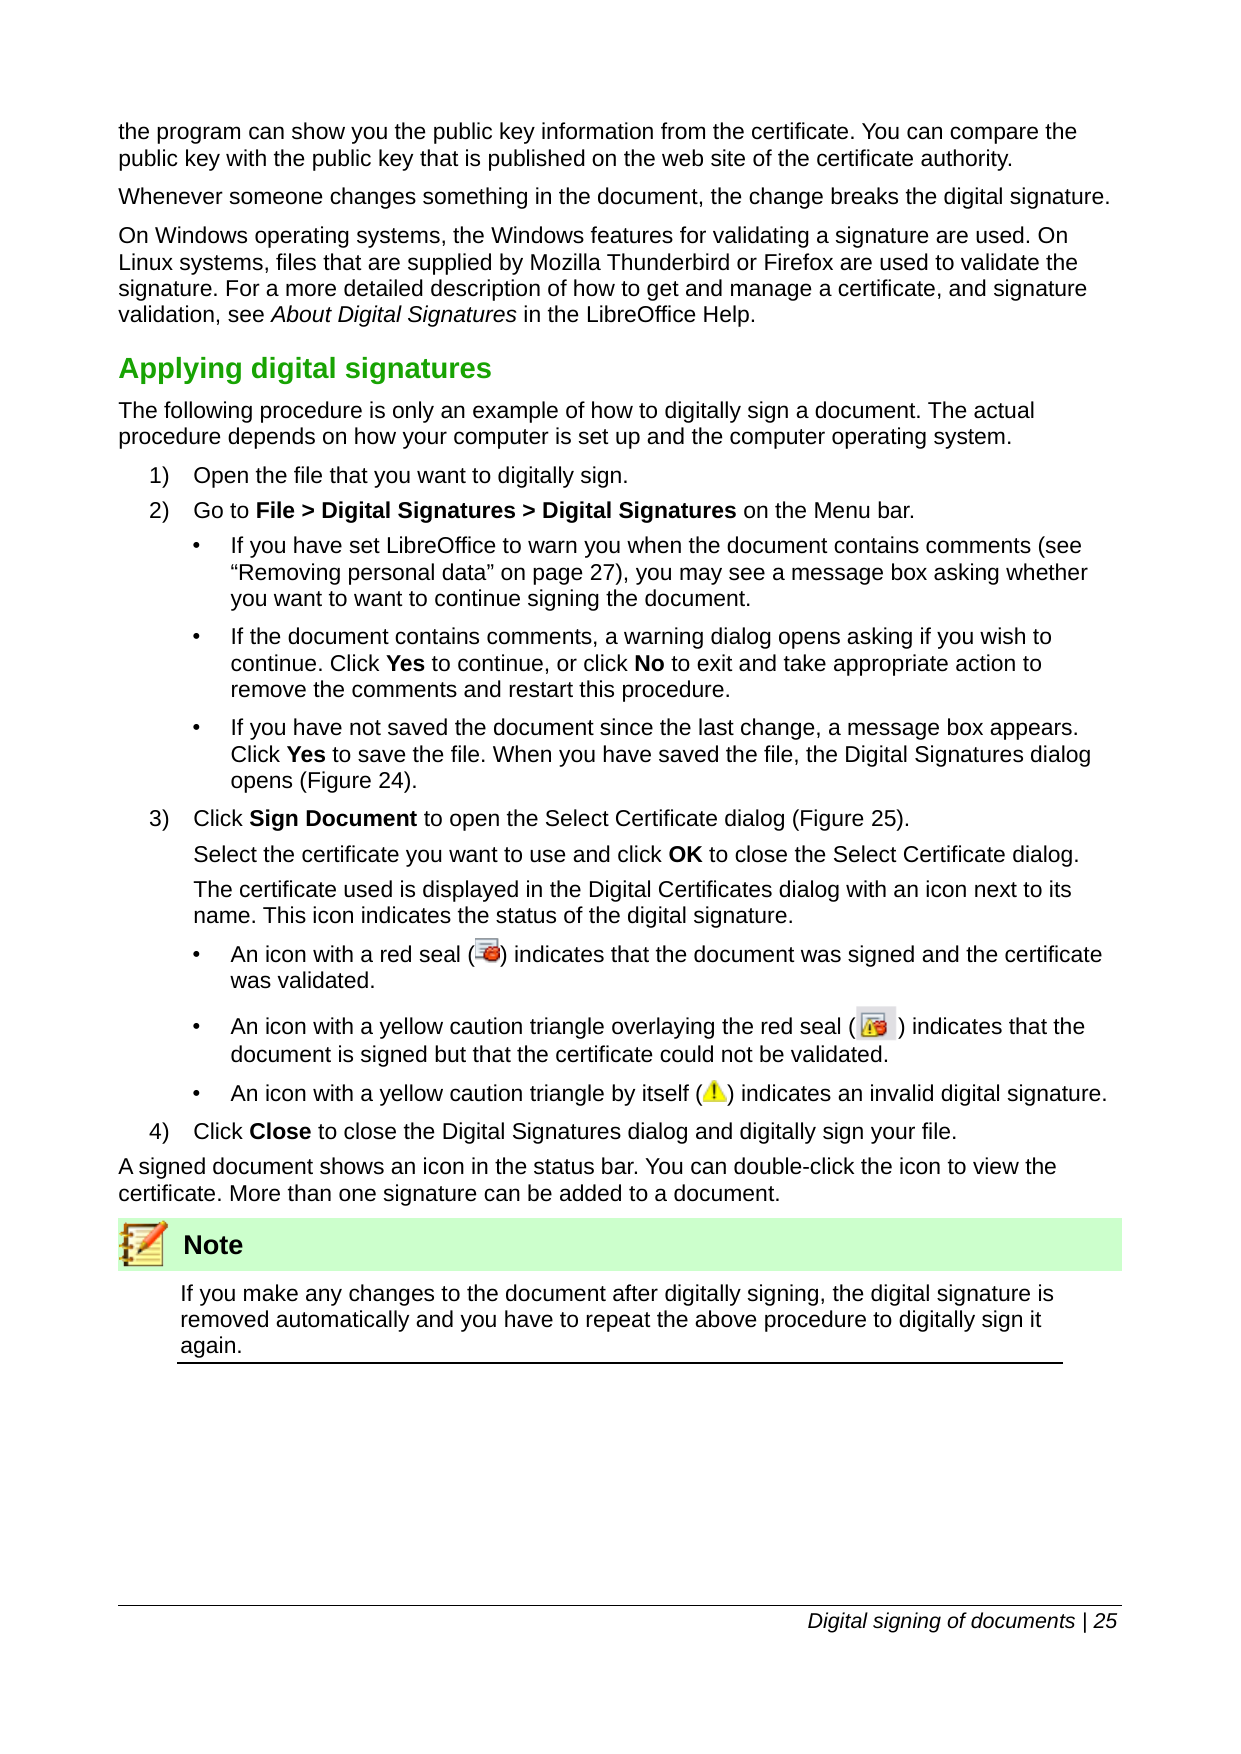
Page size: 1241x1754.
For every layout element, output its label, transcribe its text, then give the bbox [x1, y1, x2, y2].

list Go to File > Digital Signatures > Digital Signatures on the Menu bar. [169, 497, 1122, 523]
list If the document contains comments, a warning dialog opens asking if you wish to continue. Click Yes to continue, or click No to exit and take appropriate action to remove the comments and restart this procedure. [192, 623, 1122, 702]
text The following procedure is only an example of how to digitally sign a document. The actual procedure depends on how your computer is set up and the computer operating system. [118, 397, 1122, 449]
text Whenever someone changes something in the document, the change breaks the digital signature. [118, 183, 1122, 210]
picture [475, 937, 500, 963]
list An icon with a yellow caution triangle by itself () indicates an invalid digital signature. [727, 1080, 1122, 1106]
text the program can show you the public key information from the certificate. You can compare the public key with the public key that is published on the web site of the certificate authority. [118, 118, 1122, 171]
text If you make any changes to the document after digitally signing, the digital signature is removed automatically and you have to repeat the above procedure to digitally sign it again. [177, 1277, 1063, 1362]
list Select the certificate you want to use and click OK to close the Select Certificate dialog. [169, 841, 1122, 867]
list An icon with a yellow caution triangle by itself () indicates an invalid digital signature. [192, 1080, 702, 1106]
picture [119, 1219, 170, 1270]
picture [702, 1080, 727, 1102]
list Open the file that you want to digitally sign. [169, 462, 1122, 488]
list If you have set LibreOffice to warn you when the document contains comments (see “Removing personal data” on page 27), you may see a message box asking whether you want to want to continue signing the document. [192, 532, 1122, 611]
list Click Sign Document to open the Select Certificate dialog (Figure 25). [169, 805, 1122, 832]
list An icon with a red seal () indicates that the document was signed and the certificate was validated. [192, 937, 1122, 993]
picture [855, 1005, 898, 1042]
list If you have not saved the document since the last change, a message box appears. Click Yes to save the file. When you have saved the file, the Digital Signatures dialog opens (Figure 24). [192, 714, 1122, 793]
text On Windows operating systems, the Windows features for validating a signature are used. On Linux systems, files that are supplied by Mozilla Thunderbird or Firefox are used to validate the signature. For a more detailed description of how to get and manage a certificate, and signature validation, see About Digital Signatures in the LibreOffice Help. [118, 222, 1122, 328]
list The certificate used is displayed in the Digital Certificates dialog with an icon next to its name. This icon indicates the status of the digital signature. [169, 876, 1122, 928]
text A signed document shows an icon in the status bar. You can double-click the icon to view the certificate. More than one signature can be added to a document. [118, 1153, 1122, 1206]
subtitle Note [118, 1218, 1122, 1271]
list Click Close to close the Digital Signatures dialog and digitally sign your file. [169, 1118, 1122, 1144]
list An icon with a yellow caution triangle overlaying the red seal () indicates that the document is signed but that the certificate could not be validated. [192, 1006, 1122, 1068]
subtitle Applying digital signatures [118, 351, 1122, 385]
